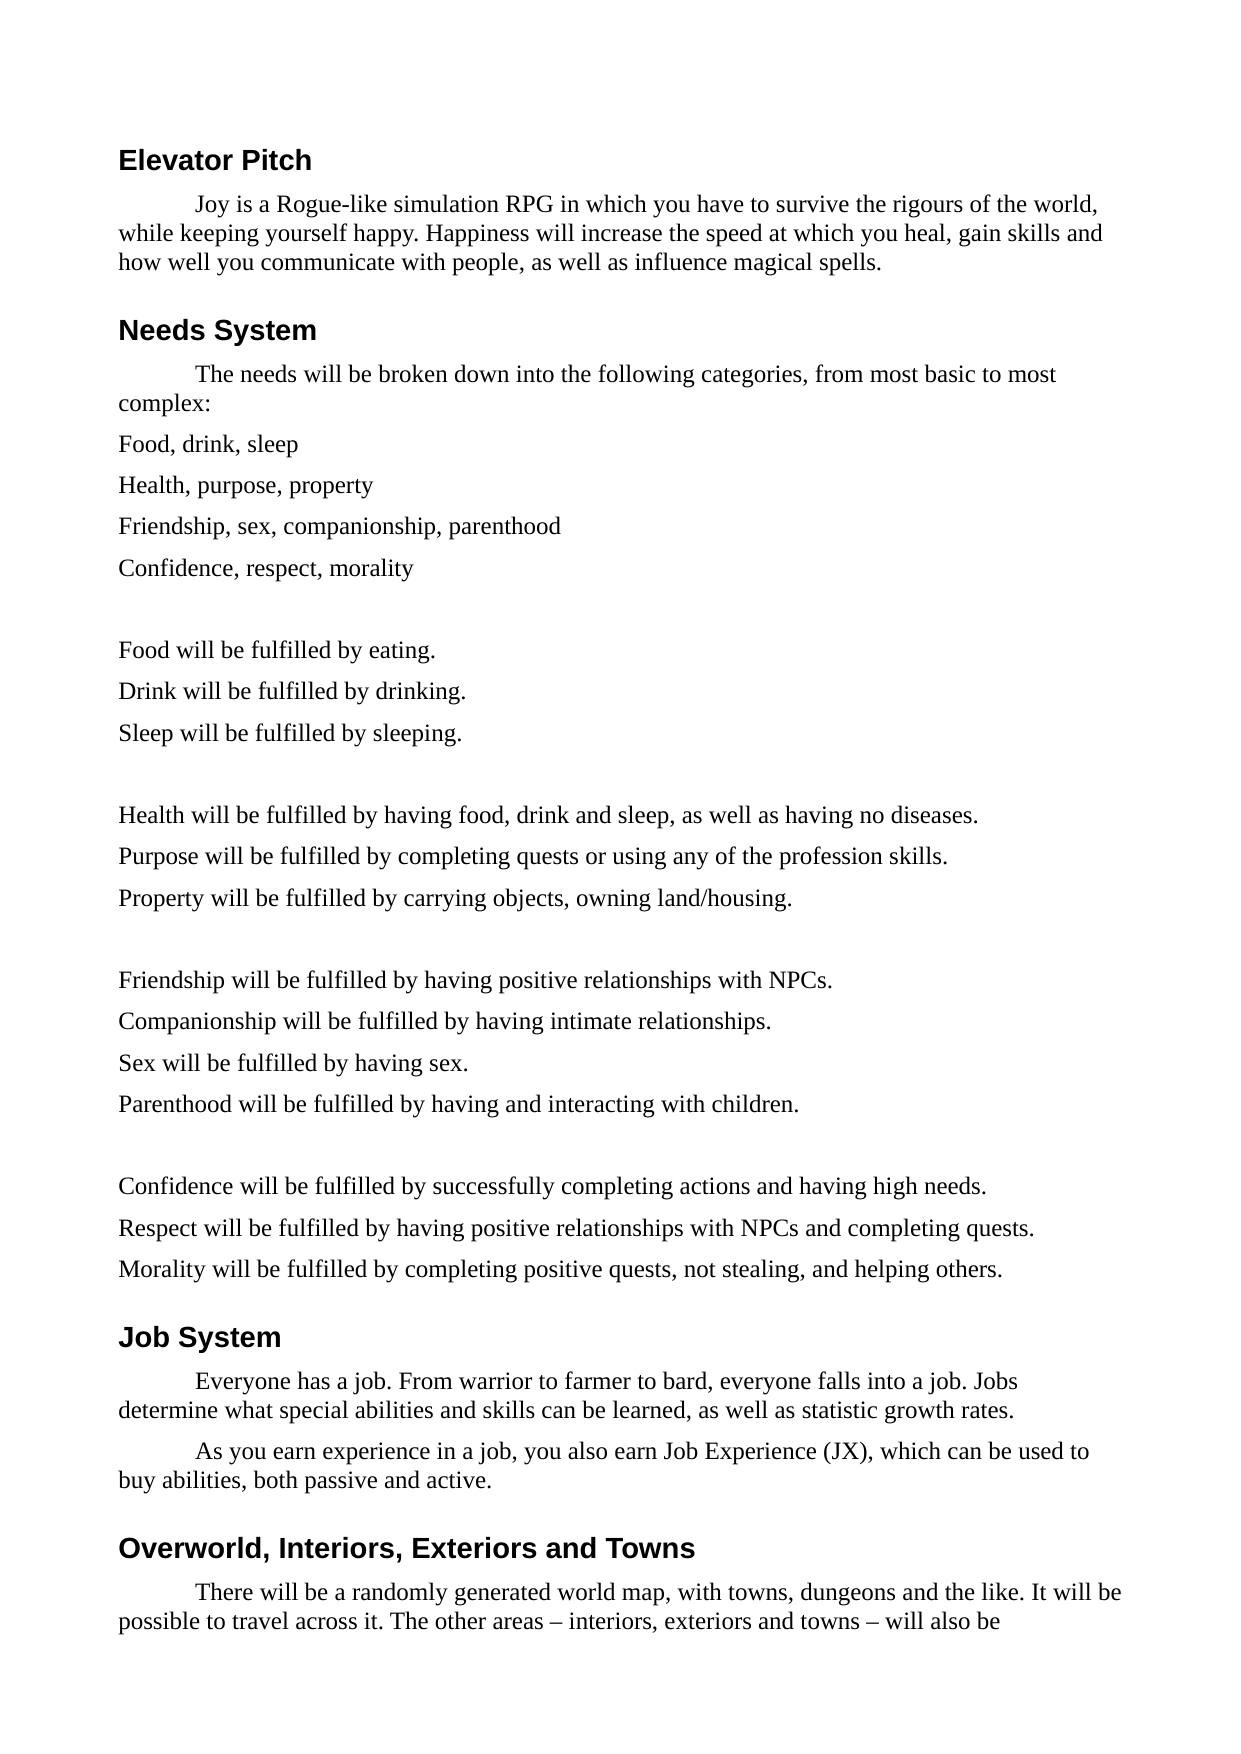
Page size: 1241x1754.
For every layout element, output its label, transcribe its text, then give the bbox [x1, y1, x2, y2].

text Health, purpose, property [118, 470, 1122, 499]
text Morality will be fulfilled by completing positive quests, not stealing, and helping others. [118, 1254, 1122, 1283]
text Sleep will be fulfilled by sleeping. [118, 718, 1122, 746]
text The needs will be broken down into the following categories, from most basic to most complex: [118, 359, 1122, 416]
subtitle Overworld, Interiors, Exteriors and Towns [118, 1531, 1122, 1565]
text Everyone has a job. From warrior to farmer to bard, everyone falls into a job. Jobs determine what special abilities and skills can be learned, as well as statistic growth rates. [118, 1366, 1122, 1424]
text Friendship will be fulfilled by having positive relationships with NPCs. [118, 965, 1122, 994]
text There will be a randomly generated world map, with towns, dungeons and the like. It will be possible to travel across it. The other areas – interiors, exteriors and towns – will also be [118, 1577, 1122, 1635]
text Respect will be fulfilled by having positive relationships with NPCs and completing quests. [118, 1213, 1122, 1241]
text Drink will be fulfilled by drinking. [118, 676, 1122, 705]
text Property will be fulfilled by carrying objects, owning land/housing. [118, 883, 1122, 911]
text Confidence, respect, morality [118, 553, 1122, 581]
text Parenthood will be fulfilled by having and interacting with children. [118, 1089, 1122, 1118]
text Friendship, sex, companionship, parenthood [118, 511, 1122, 540]
text Food will be fulfilled by eating. [118, 635, 1122, 664]
text Food, drink, sleep [118, 429, 1122, 458]
subtitle Needs System [118, 313, 1122, 346]
text Health will be fulfilled by having food, drink and sleep, as well as having no diseases. [118, 800, 1122, 829]
text Confidence will be fulfilled by successfully completing actions and having high needs. [118, 1171, 1122, 1200]
text Joy is a Rogue-like simulation RPG in which you have to survive the rigours of the world, while keeping yourself happy. Happiness will increase the speed at which you heal, gain skills and how well you communicate with people, as well as influence magical spells. [118, 189, 1122, 275]
subtitle Elevator Pitch [118, 143, 1122, 177]
text Sex will be fulfilled by having sex. [118, 1048, 1122, 1076]
text Purpose will be fulfilled by completing quests or using any of the profession skills. [118, 841, 1122, 870]
subtitle Job System [118, 1320, 1122, 1354]
text Companionship will be fulfilled by having intimate relationships. [118, 1006, 1122, 1035]
text As you earn experience in a job, you also earn Job Experience (JX), which can be used to buy abilities, both passive and active. [118, 1436, 1122, 1494]
